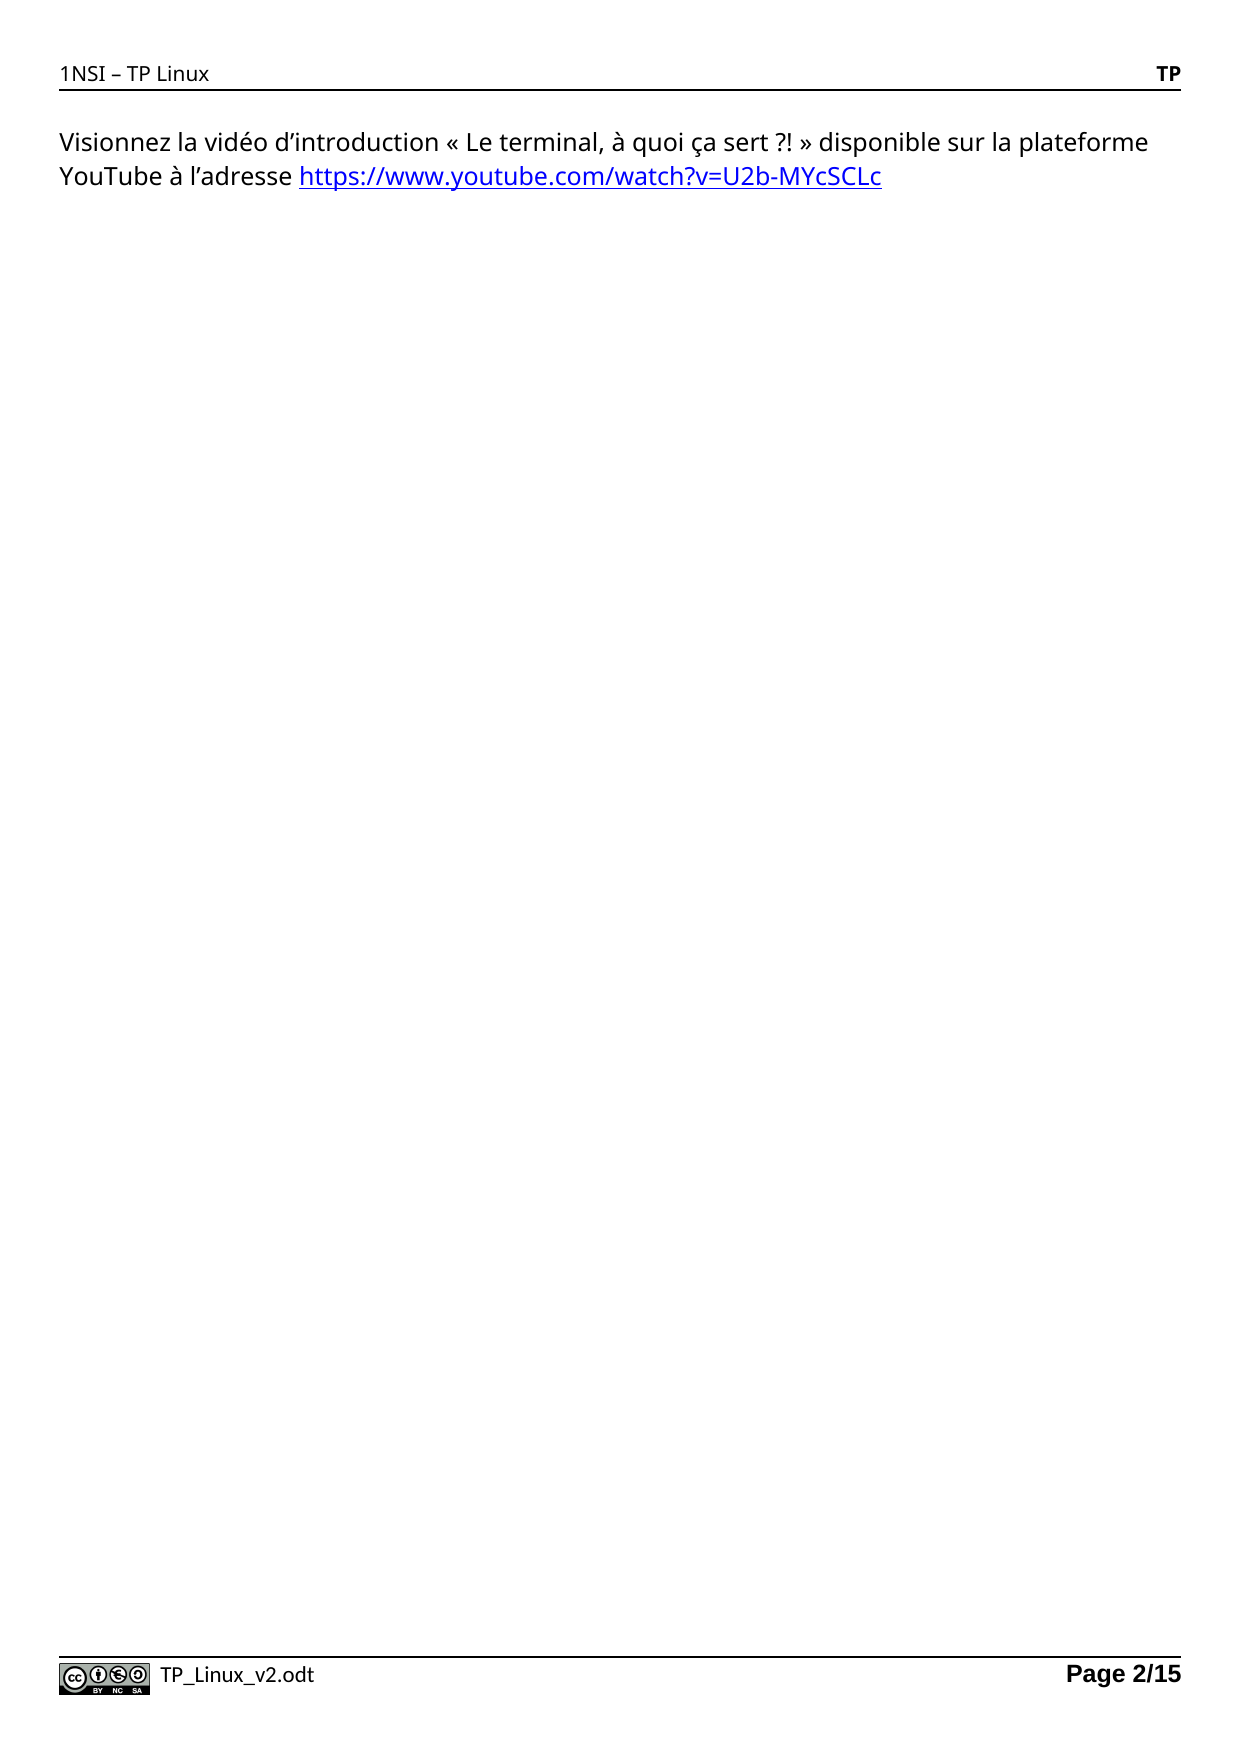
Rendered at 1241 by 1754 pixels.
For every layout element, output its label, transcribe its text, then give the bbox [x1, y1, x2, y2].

picture [59, 1663, 150, 1695]
text Visionnez la vidéo d’introduction « Le terminal, à quoi ça sert ?! » disponible sur la plateforme YouTube à l’adresse https://www.youtube.com/watch?v=U2b-MYcSCLc [59, 125, 1181, 193]
